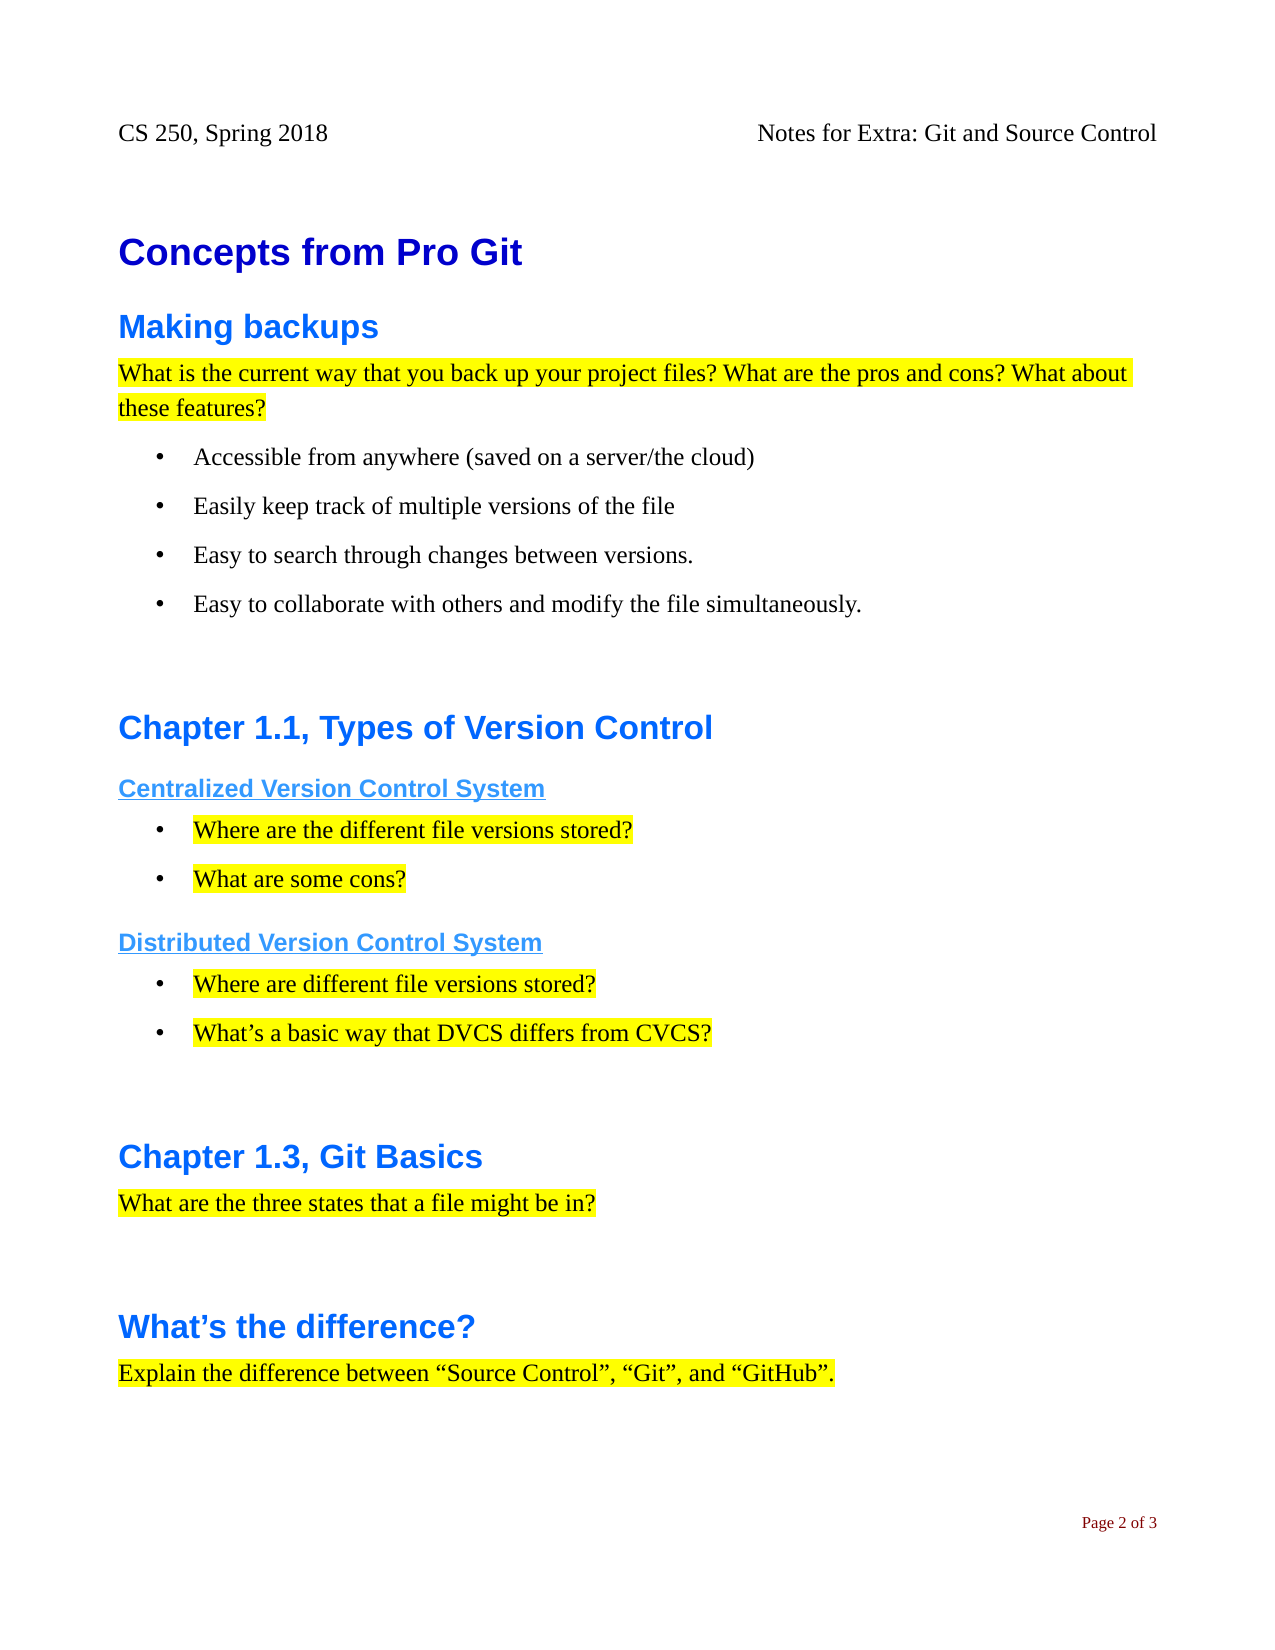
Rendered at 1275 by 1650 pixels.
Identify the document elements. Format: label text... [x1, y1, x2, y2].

list Accessible from anywhere (saved on a server/the cloud) [156, 442, 1157, 471]
subtitle What’s the difference? [118, 1307, 1157, 1346]
subtitle Chapter 1.1, Types of Version Control [118, 708, 1157, 747]
subtitle Centralized Version Control System [118, 774, 1157, 803]
list Easy to collaborate with others and modify the file simultaneously. [156, 589, 1157, 618]
subtitle Concepts from Pro Git [118, 230, 1157, 274]
list Where are the different file versions stored? [156, 815, 1157, 844]
subtitle Making backups [118, 307, 1157, 346]
list Easy to search through changes between versions. [156, 540, 1157, 569]
subtitle Chapter 1.3, Git Basics [118, 1137, 1157, 1176]
list Easily keep track of multiple versions of the file [156, 491, 1157, 519]
list What’s a basic way that DVCS differs from CVCS? [156, 1018, 1157, 1047]
subtitle Distributed Version Control System [118, 928, 1157, 957]
list What are some cons? [156, 864, 1157, 893]
text What is the current way that you back up your project files? What are the pros and cons? What about these features? [118, 358, 1157, 421]
text What are the three states that a file might be in? [118, 1188, 1157, 1217]
list Where are different file versions stored? [156, 969, 1157, 998]
text Explain the difference between “Source Control”, “Git”, and “GitHub”. [118, 1358, 1157, 1387]
